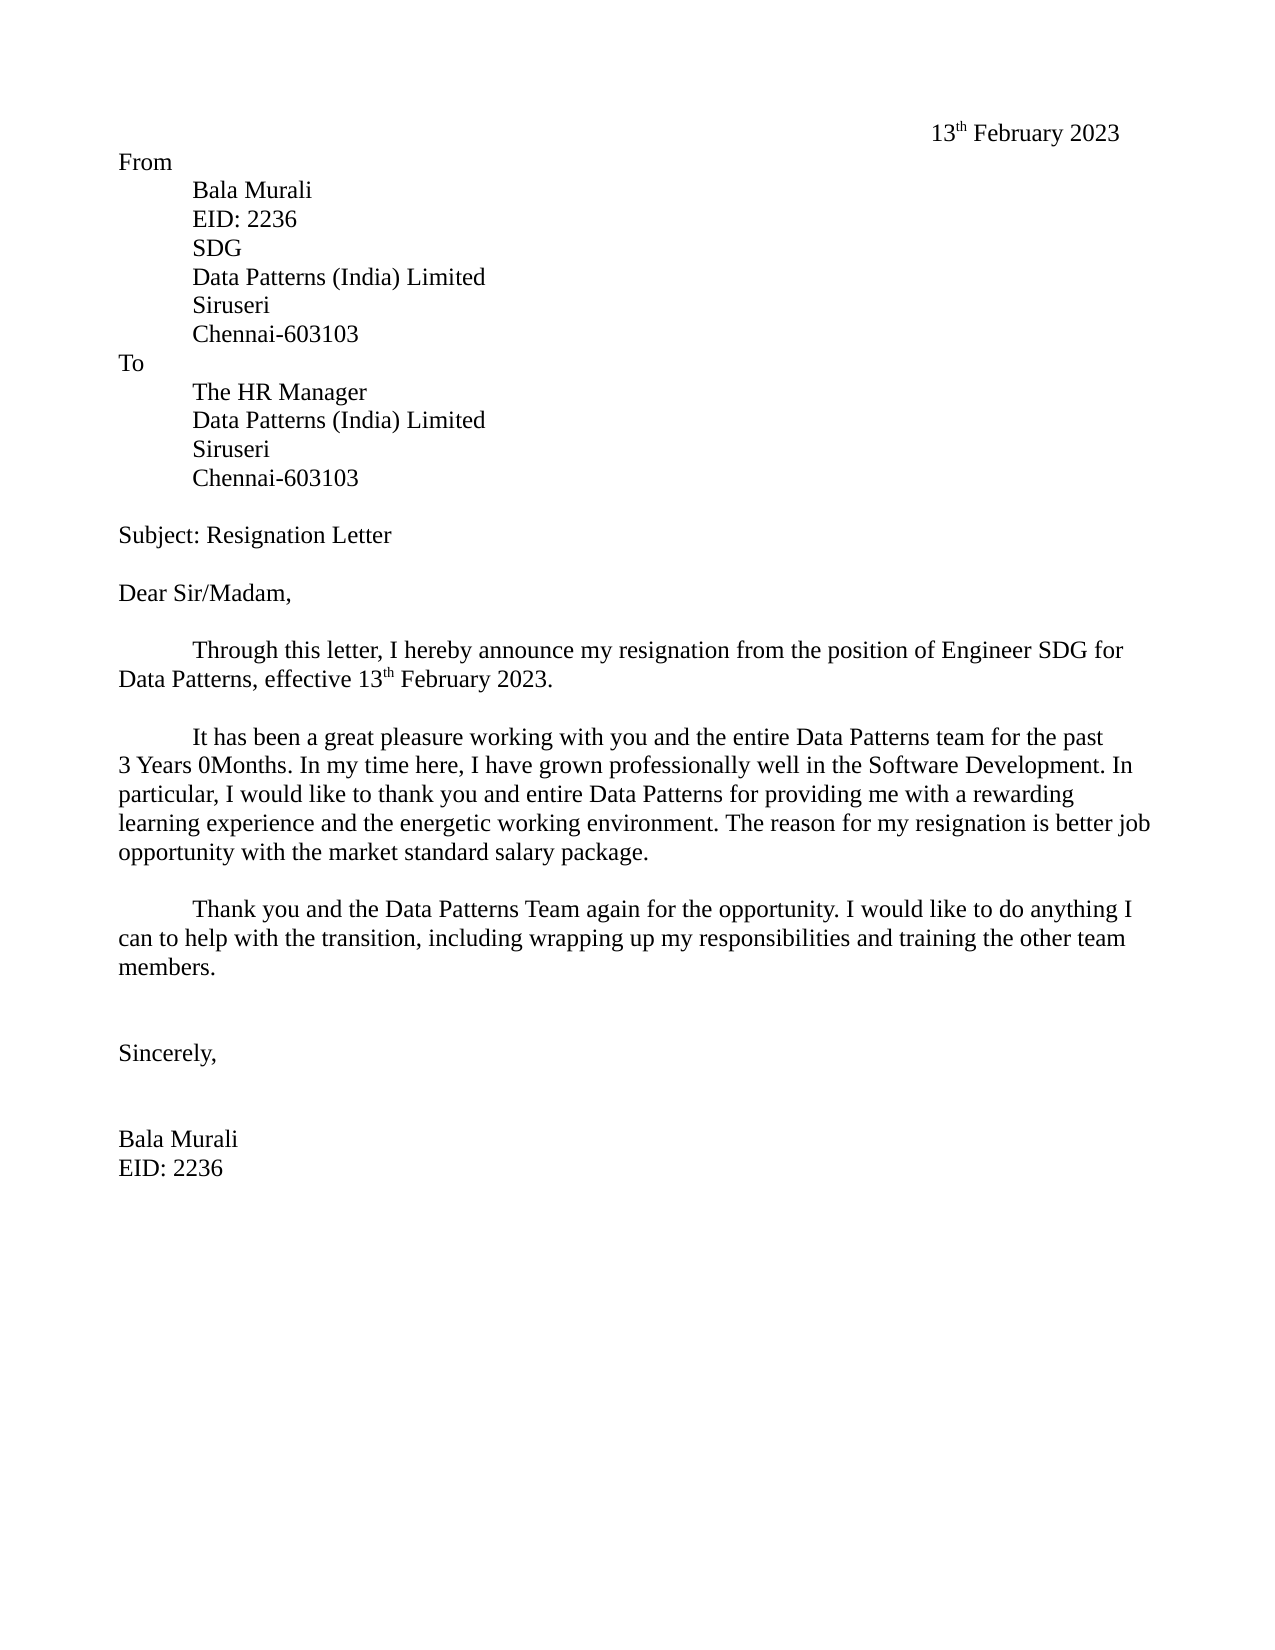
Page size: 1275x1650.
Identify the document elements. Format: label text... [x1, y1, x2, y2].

text Subject: Resignation Letter [118, 521, 1157, 549]
text EID: 2236 [118, 204, 1157, 233]
text Siruseri [118, 434, 1157, 463]
text Data Patterns (India) Limited [118, 406, 1157, 434]
text Data Patterns (India) Limited [118, 262, 1157, 291]
text From [118, 147, 1157, 176]
text Chennai-603103 [118, 319, 1157, 348]
text The HR Manager [118, 377, 1157, 406]
text Bala Murali [118, 176, 1157, 204]
text Siruseri [118, 291, 1157, 319]
text To [118, 348, 1157, 377]
text Bala Murali [118, 1124, 1157, 1153]
text 13th February 2023 [118, 118, 1157, 147]
text It has been a great pleasure working with you and the entire Data Patterns team for the past [118, 722, 1157, 751]
text Through this letter, I hereby announce my resignation from the position of Engineer SDG for Data Patterns, effective 13th February 2023. [118, 636, 1157, 693]
text EID: 2236 [118, 1153, 1157, 1182]
text Dear Sir/Madam, [118, 578, 1157, 607]
text Thank you and the Data Patterns Team again for the opportunity. I would like to do anything I can to help with the transition, including wrapping up my responsibilities and training the other team members. [118, 894, 1157, 981]
text Chennai-603103 [118, 463, 1157, 492]
text Sincerely, [118, 1038, 1157, 1067]
text SDG [118, 233, 1157, 262]
text 3 Years 0Months. In my time here, I have grown professionally well in the Software Development. In particular, I would like to thank you and entire Data Patterns for providing me with a rewarding learning experience and the energetic working environment. The reason for my resignation is better job opportunity with the market standard salary package. [118, 751, 1157, 866]
